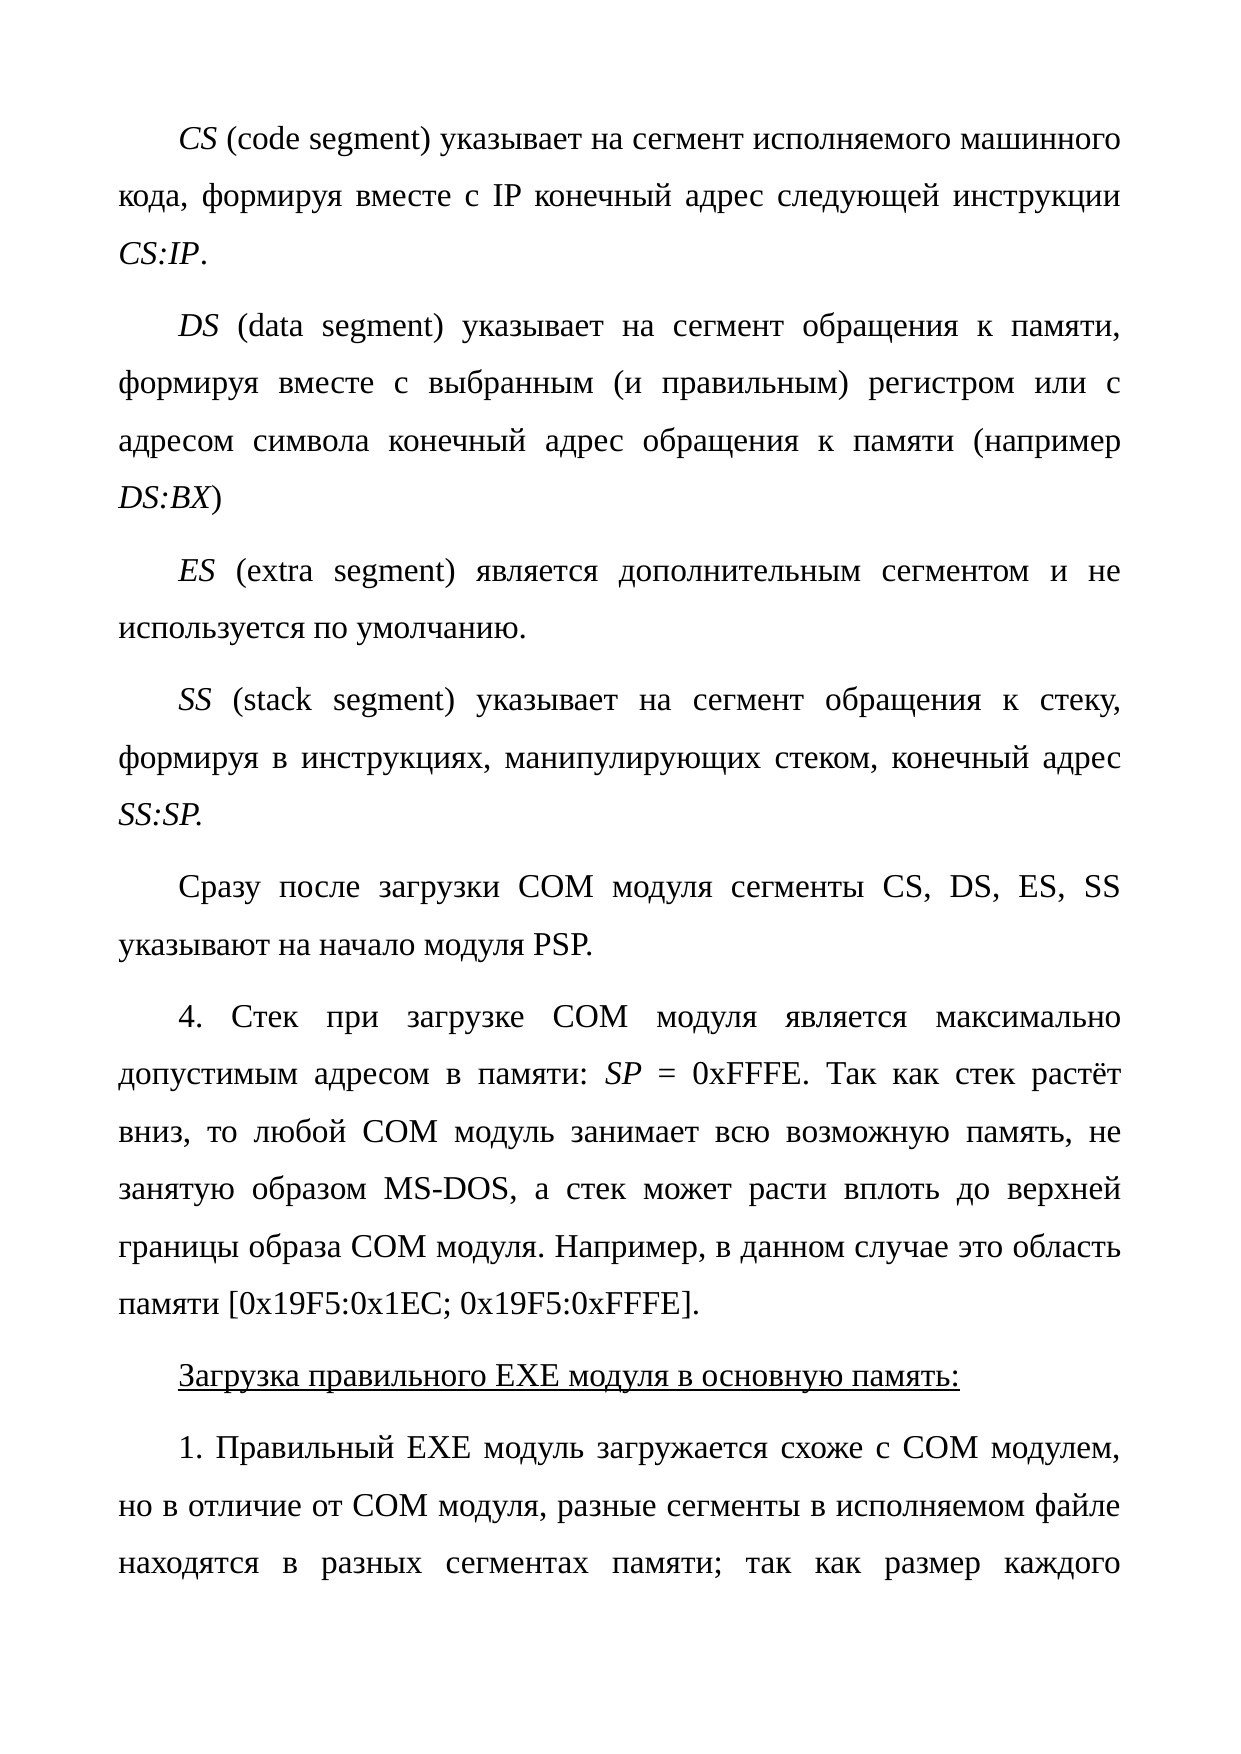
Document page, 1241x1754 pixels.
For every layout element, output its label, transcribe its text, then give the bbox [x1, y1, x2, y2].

text 4. Стек при загрузке COM модуля является максимально допустимым адресом в памяти: SP = 0xFFFE. Так как стек растёт вниз, то любой COM модуль занимает всю возможную память, не занятую образом MS-DOS, а стек может расти вплоть до верхней границы образа COM модуля. Например, в данном случае это область памяти [0x19F5:0x1EC; 0x19F5:0xFFFE]. [118, 996, 1122, 1322]
text CS (code segment) указывает на сегмент исполняемого машинного кода, формируя вместе с IP конечный адрес следующей инструкции CS:IP. [118, 118, 1122, 271]
text Сразу после загрузки COM модуля сегменты CS, DS, ES, SS указывают на начало модуля PSP. [118, 866, 1122, 962]
text Загрузка правильного EXE модуля в основную память: [118, 1356, 1122, 1394]
text 1. Правильный EXE модуль загружается схоже с COM модулем, но в отличие от COM модуля, разные сегменты в исполняемом файле находятся в разных сегментах памяти; так как размер каждого [118, 1428, 1122, 1581]
text DS (data segment) указывает на сегмент обращения к памяти, формируя вместе с выбранным (и правильным) регистром или с адресом символа конечный адрес обращения к памяти (например DS:BX) [118, 305, 1122, 516]
text ES (extra segment) является дополнительным сегментом и не используется по умолчанию. [118, 550, 1122, 646]
text SS (stack segment) указывает на сегмент обращения к стеку, формируя в инструкциях, манипулирующих стеком, конечный адрес SS:SP. [118, 679, 1122, 833]
